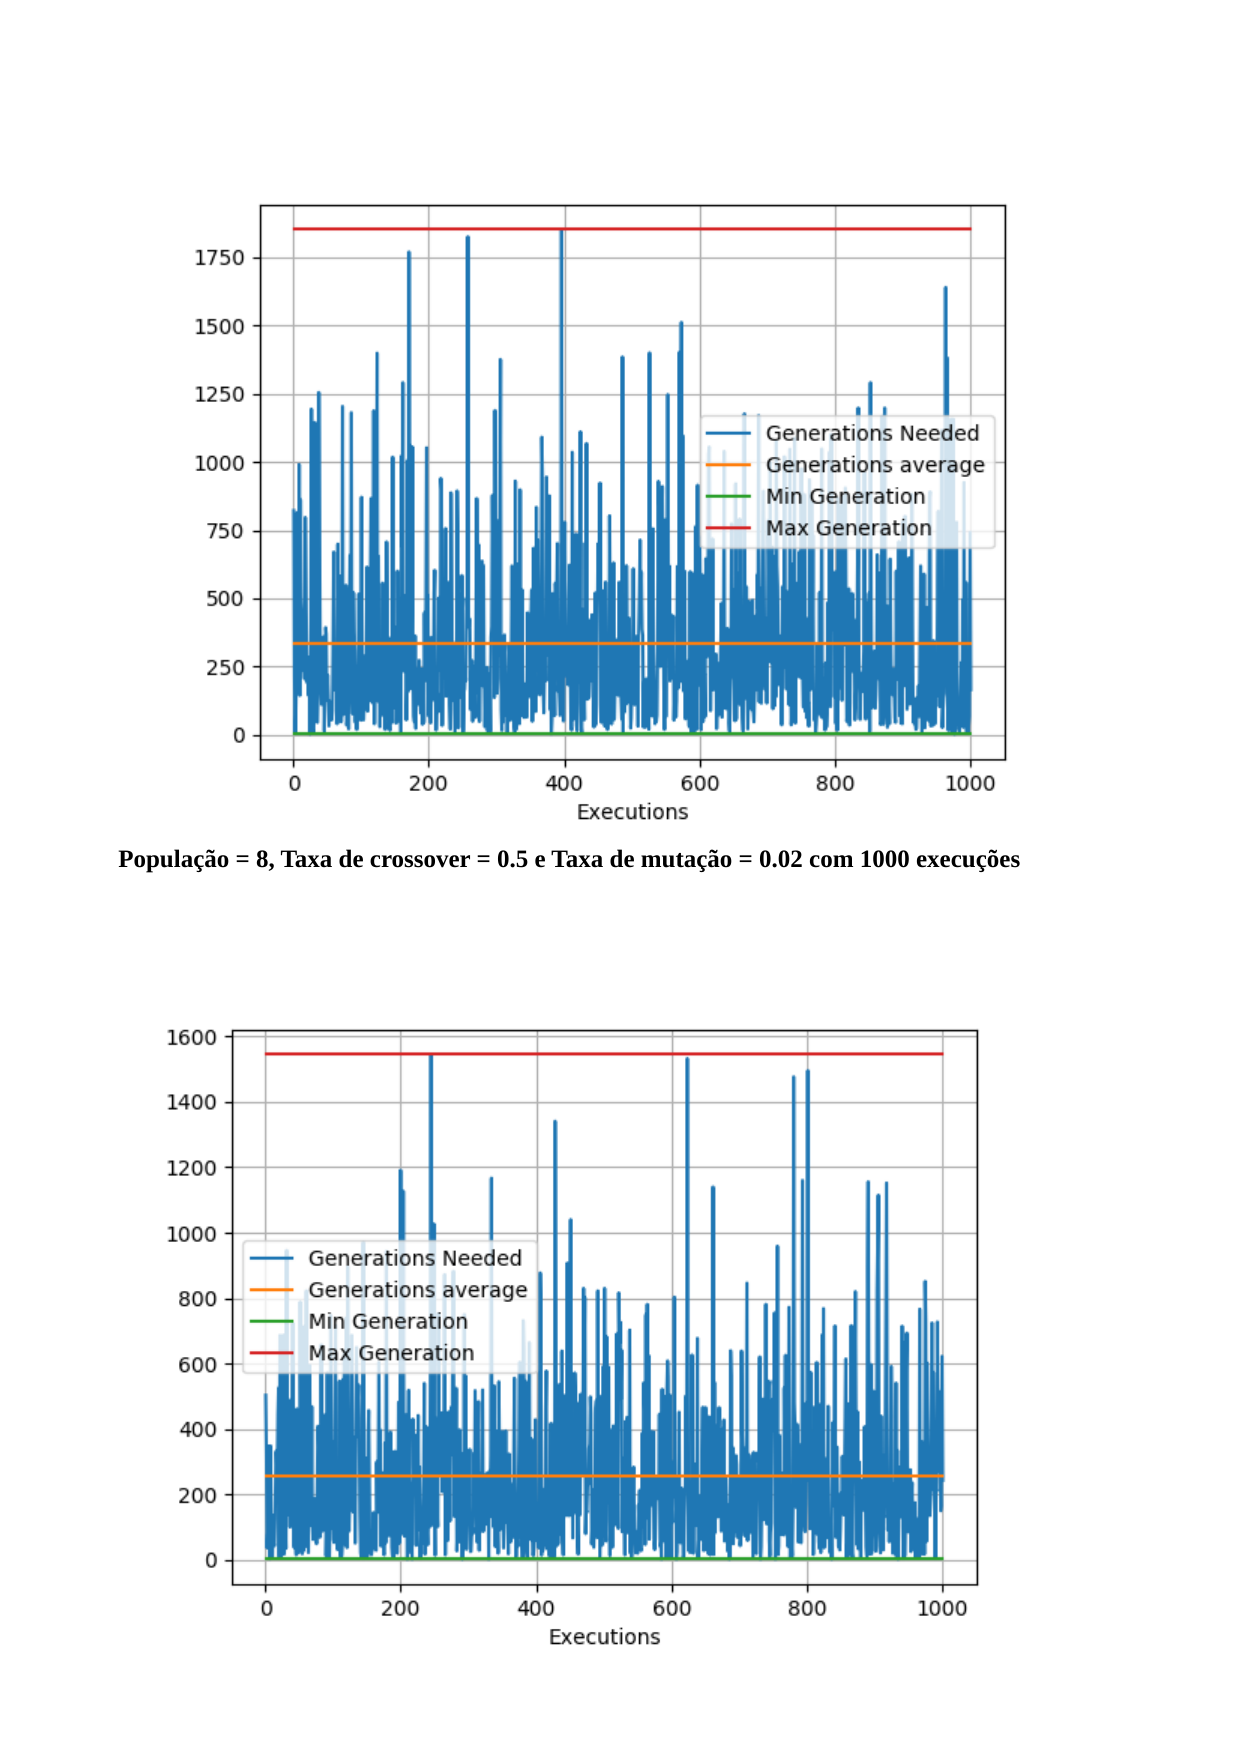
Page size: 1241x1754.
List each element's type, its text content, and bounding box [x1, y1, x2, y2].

text População = 8, Taxa de crossover = 0.5 e Taxa de mutação = 0.02 com 1000 execuções [118, 118, 1122, 873]
picture [112, 886, 1112, 1664]
picture [140, 118, 1100, 839]
